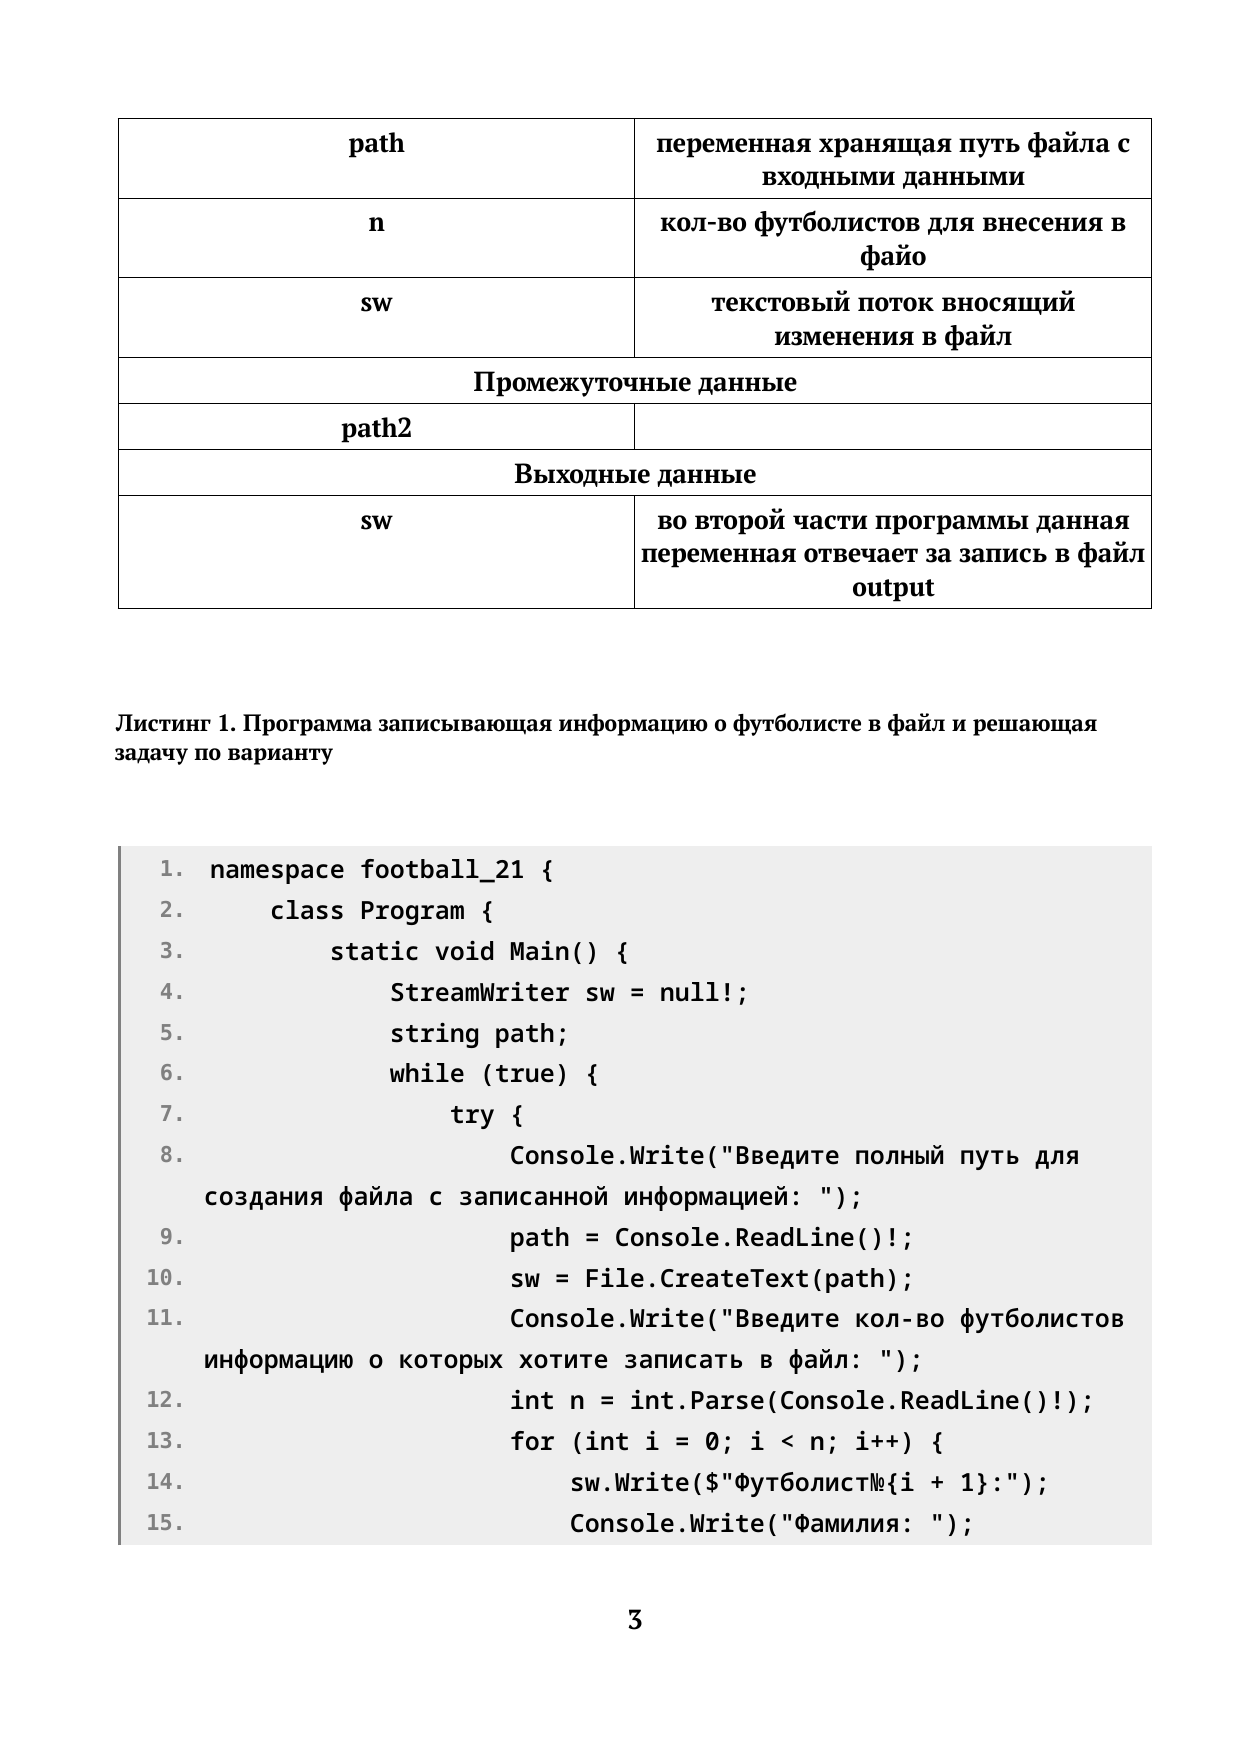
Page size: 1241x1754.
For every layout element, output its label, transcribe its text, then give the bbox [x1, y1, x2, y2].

list namespace football_21 { [121, 846, 1152, 886]
list Console.Write("Фамилия: "); [121, 1499, 1152, 1545]
list try { [121, 1091, 1152, 1131]
list int n = int.Parse(Console.ReadLine()!); [121, 1377, 1152, 1417]
list while (true) { [121, 1050, 1152, 1090]
list Console.Write("Введите полный путь для создания файла с записанной информацией: "); [121, 1132, 1152, 1213]
table_cell Выходные данные [119, 450, 1151, 495]
list sw = File.CreateText(path); [121, 1254, 1152, 1294]
list string path; [121, 1009, 1152, 1049]
list class Program { [121, 887, 1152, 927]
list path = Console.ReadLine()!; [121, 1213, 1152, 1253]
table_cell [635, 404, 1151, 449]
table_cell текстовый поток вносящий изменения в файл [635, 278, 1151, 357]
table_cell sw [119, 496, 634, 608]
table_cell n [119, 199, 634, 277]
list StreamWriter sw = null!; [121, 968, 1152, 1008]
table_cell path [119, 119, 634, 198]
list sw.Write($"Футболист№{i + 1}:"); [121, 1458, 1152, 1498]
list Console.Write("Введите кол-во футболистов информацию о которых хотите записать в файл: "); [121, 1295, 1152, 1376]
list static void Main() { [121, 928, 1152, 968]
table_cell Промежуточные данные [119, 358, 1151, 403]
table_cell кол-во футболистов для внесения в файо [635, 199, 1151, 277]
table_cell path2 [119, 404, 634, 449]
list for (int i = 0; i < n; i++) { [121, 1418, 1152, 1458]
table_cell во второй части программы данная переменная отвечает за запись в файл output [635, 496, 1151, 608]
text Листинг 1. Программа записывающая информацию о футболисте в файл и решающая задачу по варианту [114, 708, 1164, 766]
table_cell переменная хранящая путь файла с входными данными [635, 119, 1151, 198]
table_cell sw [119, 278, 634, 357]
